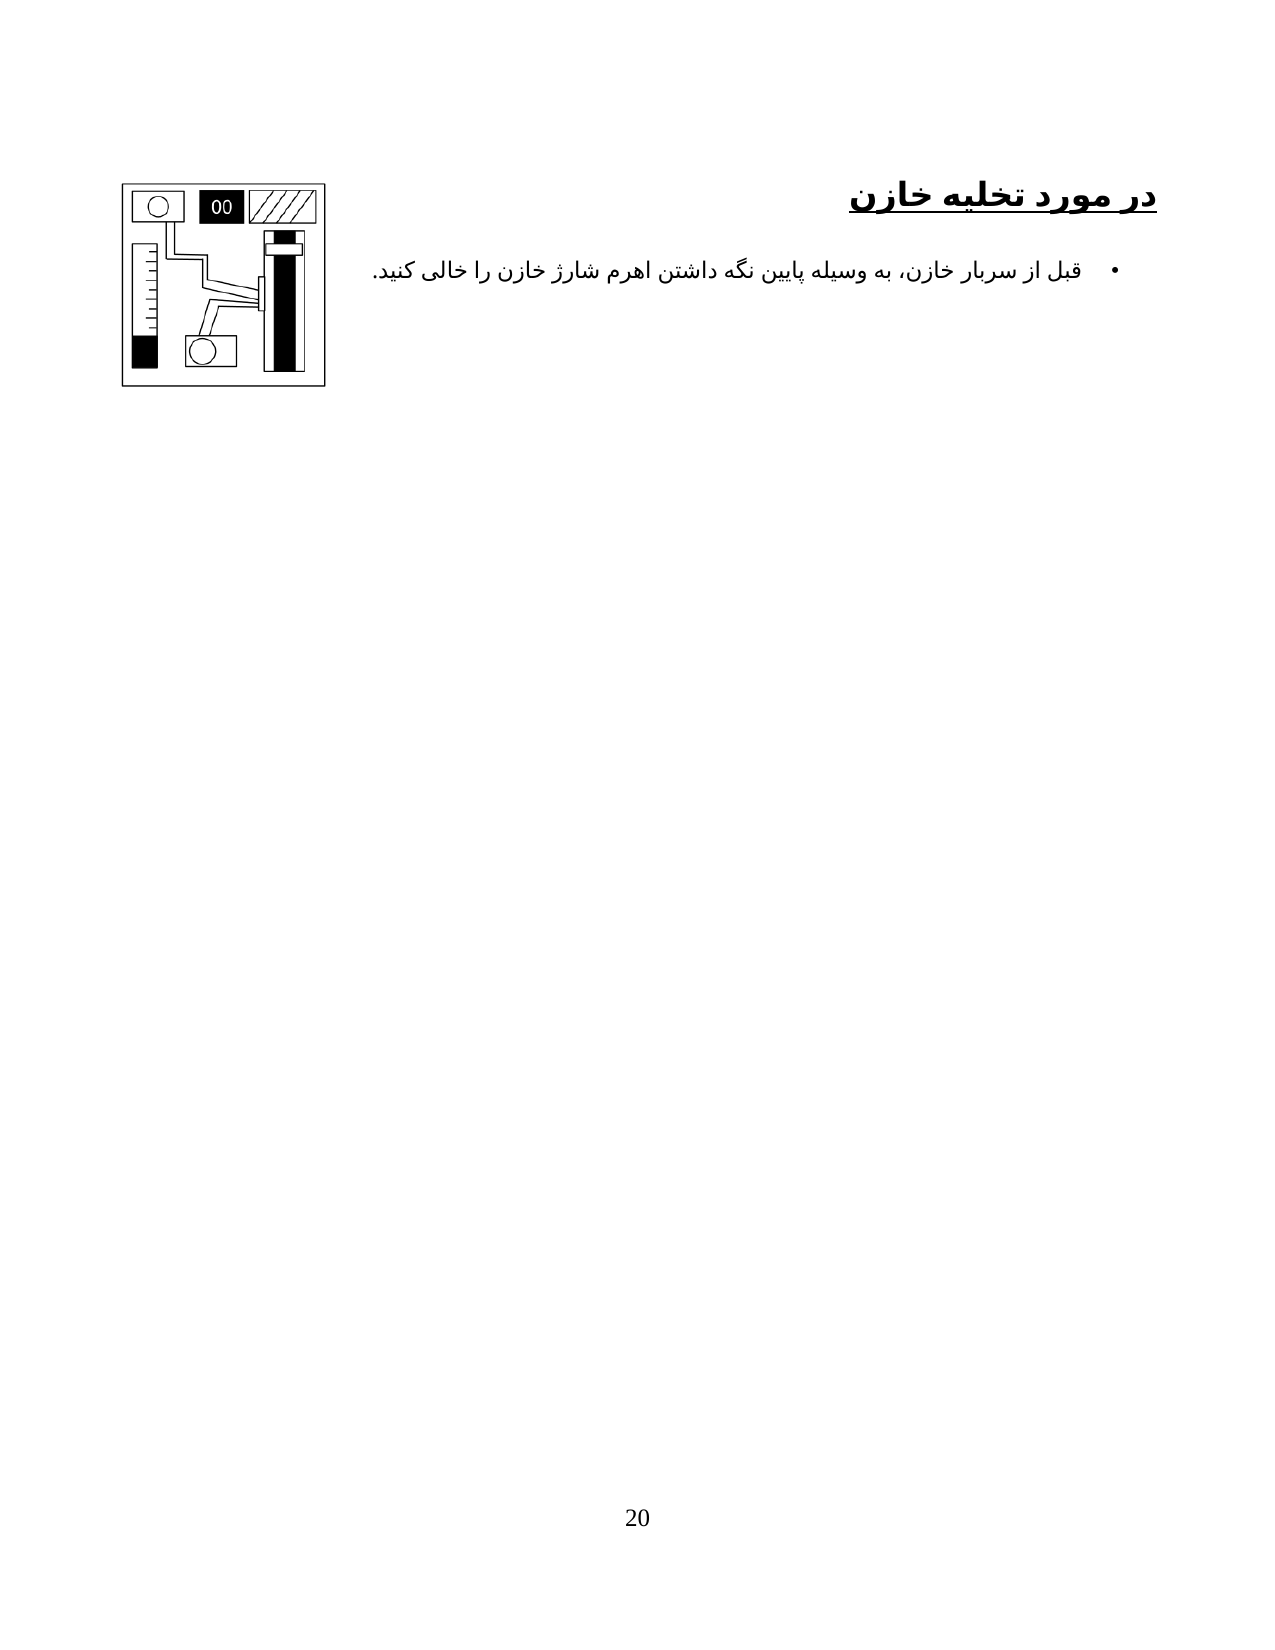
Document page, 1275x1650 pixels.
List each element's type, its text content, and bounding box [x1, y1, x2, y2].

subtitle در مورد تخلیه خازن [118, 176, 1157, 220]
picture [118, 178, 329, 389]
list قبل از سربار خازن، به وسیله پایین نگه داشتن اهرم شارژ خازن را خالی کنید. [329, 258, 1119, 288]
